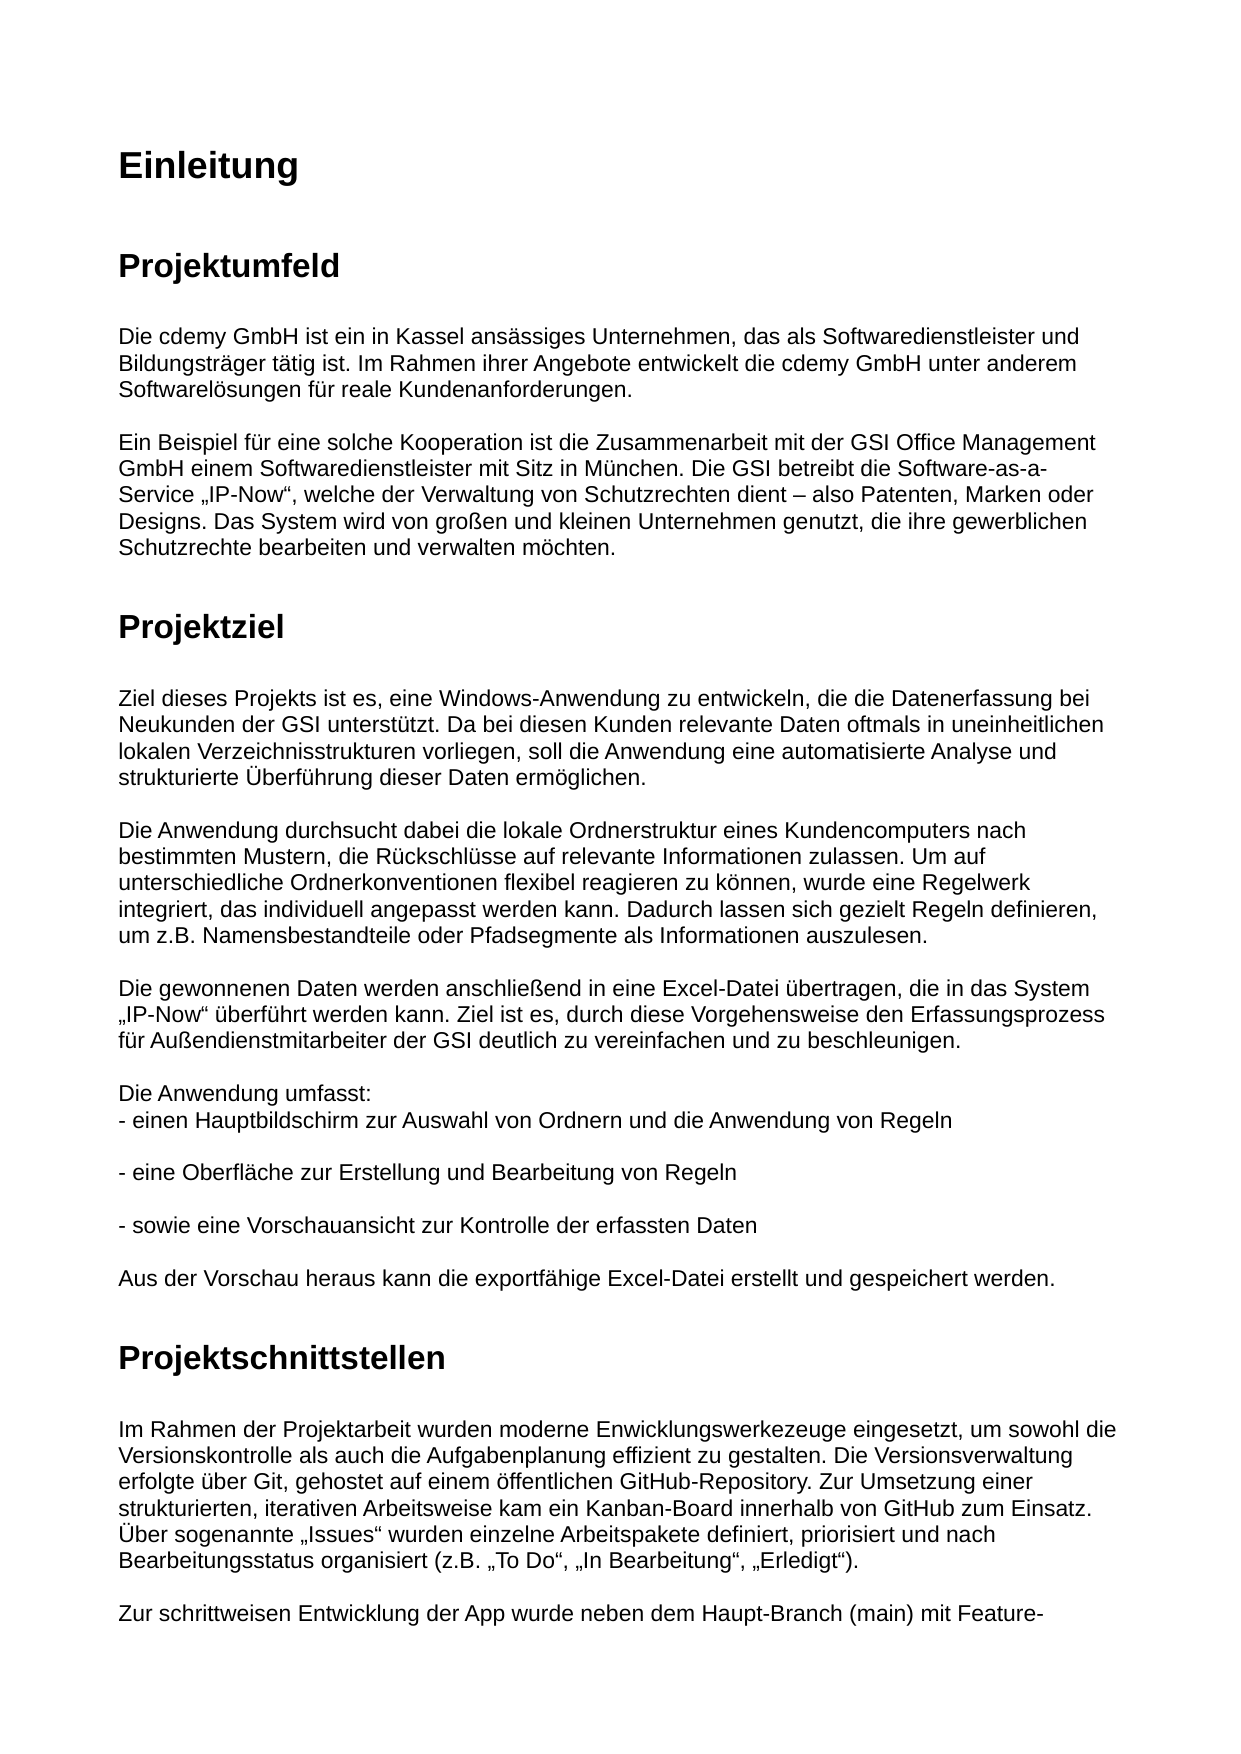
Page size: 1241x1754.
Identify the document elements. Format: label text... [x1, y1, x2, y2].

subtitle Projektziel [118, 608, 1122, 646]
text Die Anwendung durchsucht dabei die lokale Ordnerstruktur eines Kundencomputers nach bestimmten Mustern, die Rückschlüsse auf relevante Informationen zulassen. Um auf unterschiedliche Ordnerkonventionen flexibel reagieren zu können, wurde eine Regelwerk integriert, das individuell angepasst werden kann. Dadurch lassen sich gezielt Regeln definieren, um z.B. Namensbestandteile oder Pfadsegmente als Informationen auszulesen. Die gewonnenen Daten werden anschließend in eine Excel-Datei übertragen, die in das System „IP-Now“ überführt werden kann. Ziel ist es, durch diese Vorgehensweise den Erfassungsprozess für Außendienstmitarbeiter der GSI deutlich zu vereinfachen und zu beschleunigen. Die Anwendung umfasst: - einen Hauptbildschirm zur Auswahl von Ordnern und die Anwendung von Regeln - eine Oberfläche zur Erstellung und Bearbeitung von Regeln [118, 790, 1122, 1186]
subtitle Projektschnittstellen [118, 1338, 1122, 1377]
text Im Rahmen der Projektarbeit wurden moderne Enwicklungswerkezeuge eingesetzt, um sowohl die Versionskontrolle als auch die Aufgabenplanung effizient zu gestalten. Die Versionsverwaltung erfolgte über Git, gehostet auf einem öffentlichen GitHub-Repository. Zur Umsetzung einer strukturierten, iterativen Arbeitsweise kam ein Kanban-Board innerhalb von GitHub zum Einsatz. Über sogenannte „Issues“ wurden einzelne Arbeitspakete definiert, priorisiert und nach Bearbeitungsstatus organisiert (z.B. „To Do“, „In Bearbeitung“, „Erledigt“). Zur schrittweisen Entwicklung der App wurde neben dem Haupt-Branch (main) mit Feature- [118, 1389, 1122, 1626]
subtitle Einleitung [118, 143, 1122, 186]
subtitle Projektumfeld [118, 246, 1122, 284]
text Die cdemy GmbH ist ein in Kassel ansässiges Unternehmen, das als Softwaredienstleister und Bildungsträger tätig ist. Im Rahmen ihrer Angebote entwickelt die cdemy GmbH unter anderem Softwarelösungen für reale Kundenanforderungen. Ein Beispiel für eine solche Kooperation ist die Zusammenarbeit mit der GSI Office Management GmbH einem Softwaredienstleister mit Sitz in München. Die GSI betreibt die Software-as-a-Service „IP-Now“, welche der Verwaltung von Schutzrechten dient – also Patenten, Marken oder Designs. Das System wird von großen und kleinen Unternehmen genutzt, die ihre gewerblichen Schutzrechte bearbeiten und verwalten möchten. [118, 323, 1122, 560]
text Ziel dieses Projekts ist es, eine Windows-Anwendung zu entwickeln, die die Datenerfassung bei Neukunden der GSI unterstützt. Da bei diesen Kunden relevante Daten oftmals in uneinheitlichen lokalen Verzeichnisstrukturen vorliegen, soll die Anwendung eine automatisierte Analyse und strukturierte Überführung dieser Daten ermöglichen. [118, 685, 1122, 790]
text - sowie eine Vorschauansicht zur Kontrolle der erfassten Daten Aus der Vorschau heraus kann die exportfähige Excel-Datei erstellt und gespeichert werden. [118, 1212, 1122, 1291]
